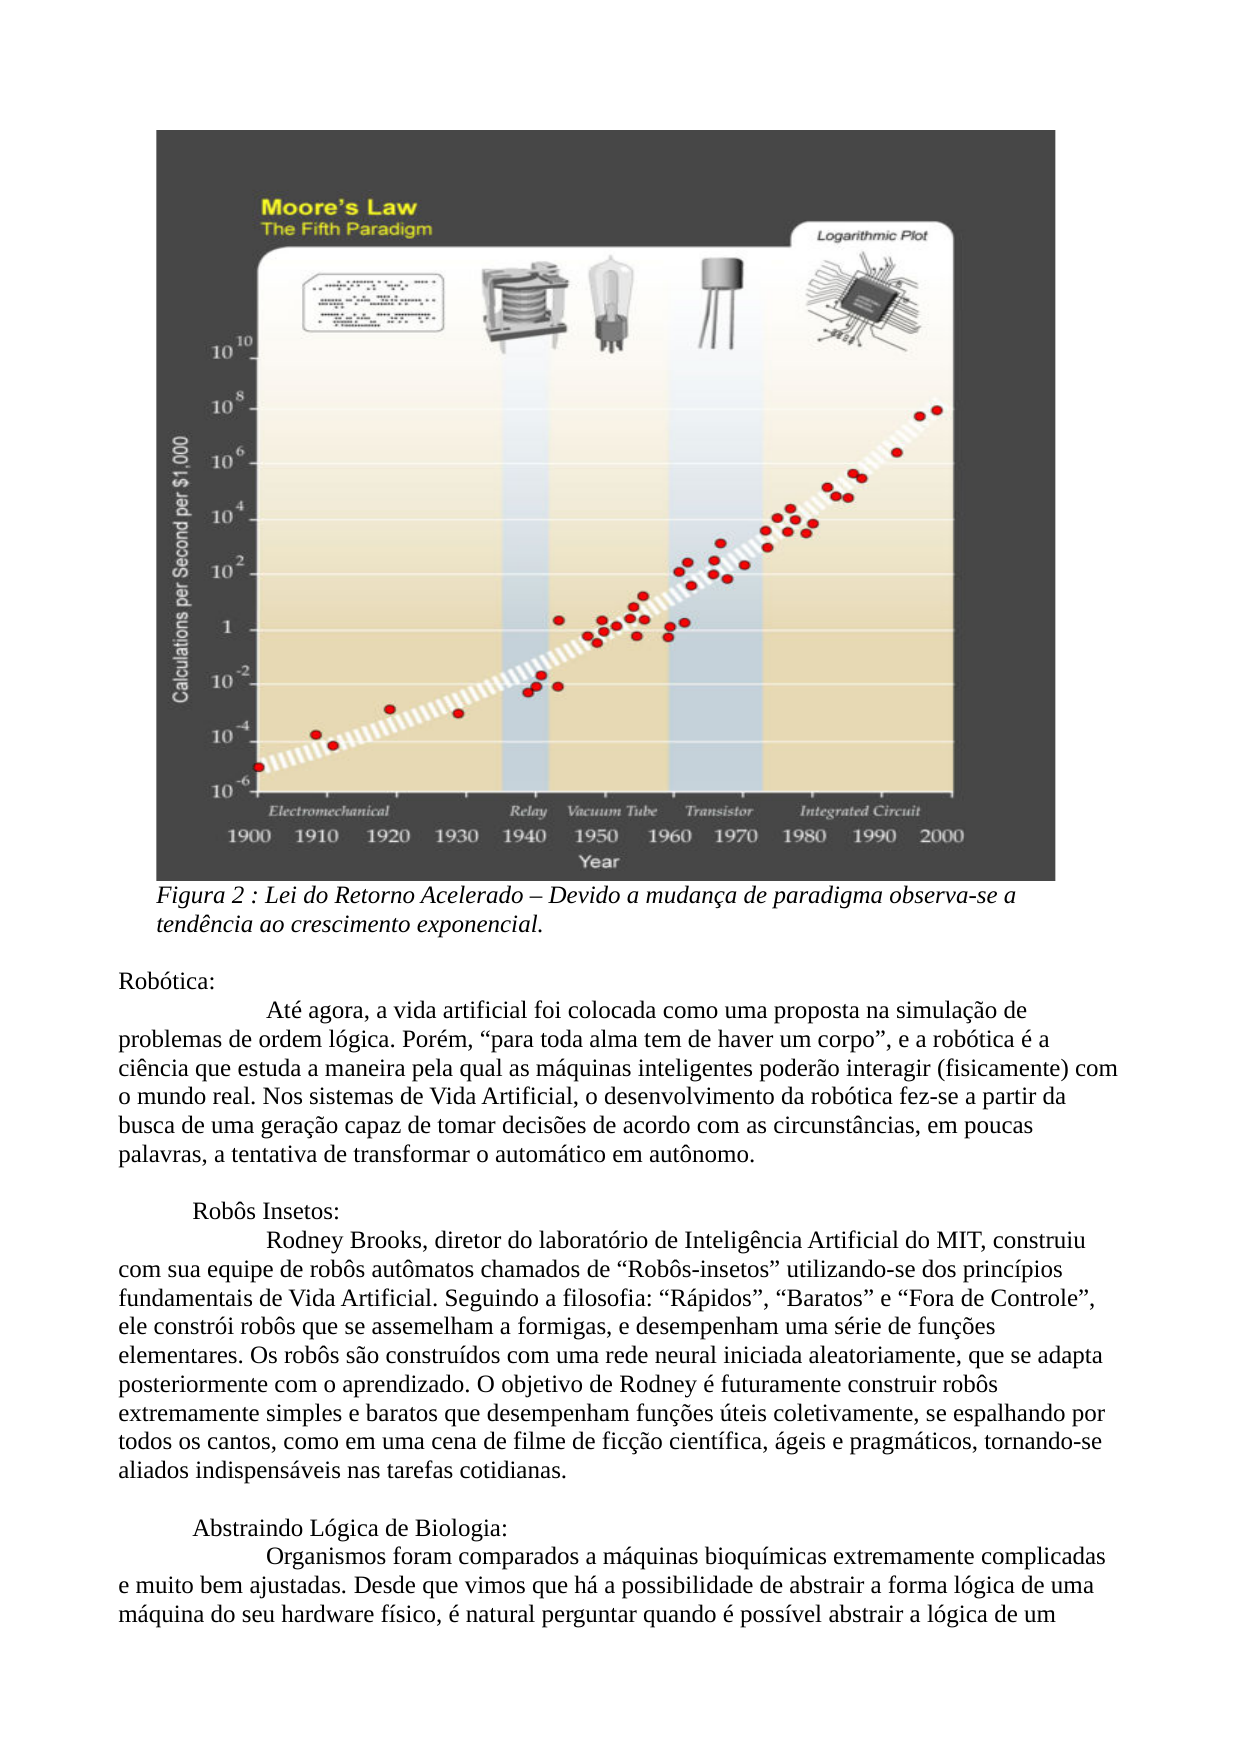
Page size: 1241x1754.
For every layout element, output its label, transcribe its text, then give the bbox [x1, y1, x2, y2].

text Abstraindo Lógica de Biologia: [118, 1513, 1122, 1541]
text Robôs Insetos: [118, 1196, 1122, 1225]
text Robótica: [118, 966, 1122, 995]
picture [156, 130, 1056, 881]
text Até agora, a vida artificial foi colocada como uma proposta na simulação de problemas de ordem lógica. Porém, “para toda alma tem de haver um corpo”, e a robótica é a ciência que estuda a maneira pela qual as máquinas inteligentes poderão interagir (fisicamente) com o mundo real. Nos sistemas de Vida Artificial, o desenvolvimento da robótica fez-se a partir da busca de uma geração capaz de tomar decisões de acordo com as circunstâncias, em poucas palavras, a tentativa de transformar o automático em autônomo. [118, 995, 1122, 1168]
text Organismos foram comparados a máquinas bioquímicas extremamente complicadas e muito bem ajustadas. Desde que vimos que há a possibilidade de abstrair a forma lógica de uma máquina do seu hardware físico, é natural perguntar quando é possível abstrair a lógica de um [118, 1541, 1122, 1628]
text Figura 2 : Lei do Retorno Acelerado – Devido a mudança de paradigma observa-se a tendência ao crescimento exponencial. [156, 131, 1064, 938]
text Rodney Brooks, diretor do laboratório de Inteligência Artificial do MIT, construiu com sua equipe de robôs autômatos chamados de “Robôs-insetos” utilizando-se dos princípios fundamentais de Vida Artificial. Seguindo a filosofia: “Rápidos”, “Baratos” e “Fora de Controle”, ele constrói robôs que se assemelham a formigas, e desempenham uma série de funções elementares. Os robôs são construídos com uma rede neural iniciada aleatoriamente, que se adapta posteriormente com o aprendizado. O objetivo de Rodney é futuramente construir robôs extremamente simples e baratos que desempenham funções úteis coletivamente, se espalhando por todos os cantos, como em uma cena de filme de ficção científica, ágeis e pragmáticos, tornando-se aliados indispensáveis nas tarefas cotidianas. [118, 1225, 1122, 1484]
